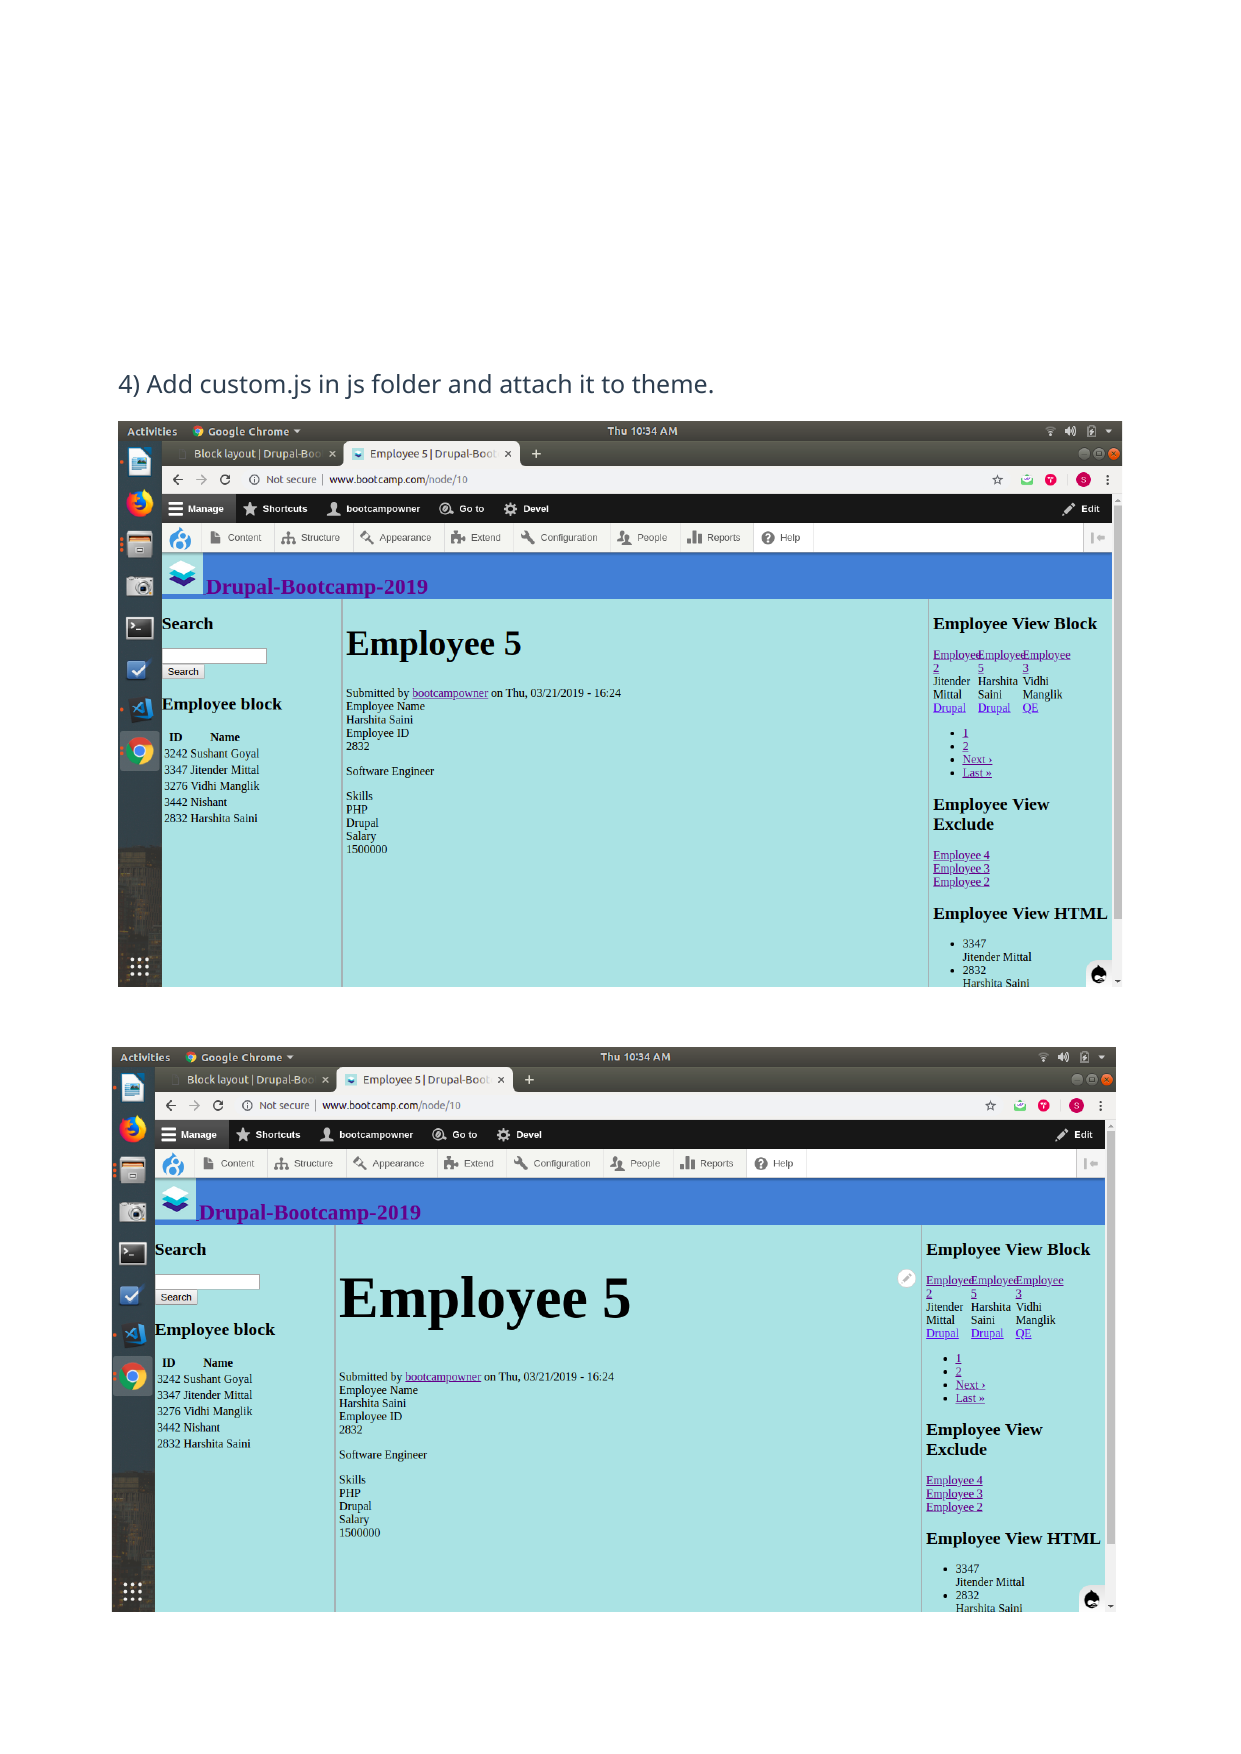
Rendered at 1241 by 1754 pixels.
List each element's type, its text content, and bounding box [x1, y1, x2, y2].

picture [118, 421, 1123, 987]
picture [111, 1047, 1116, 1612]
text 4) Add custom.js in js folder and attach it to theme. [118, 367, 1122, 401]
